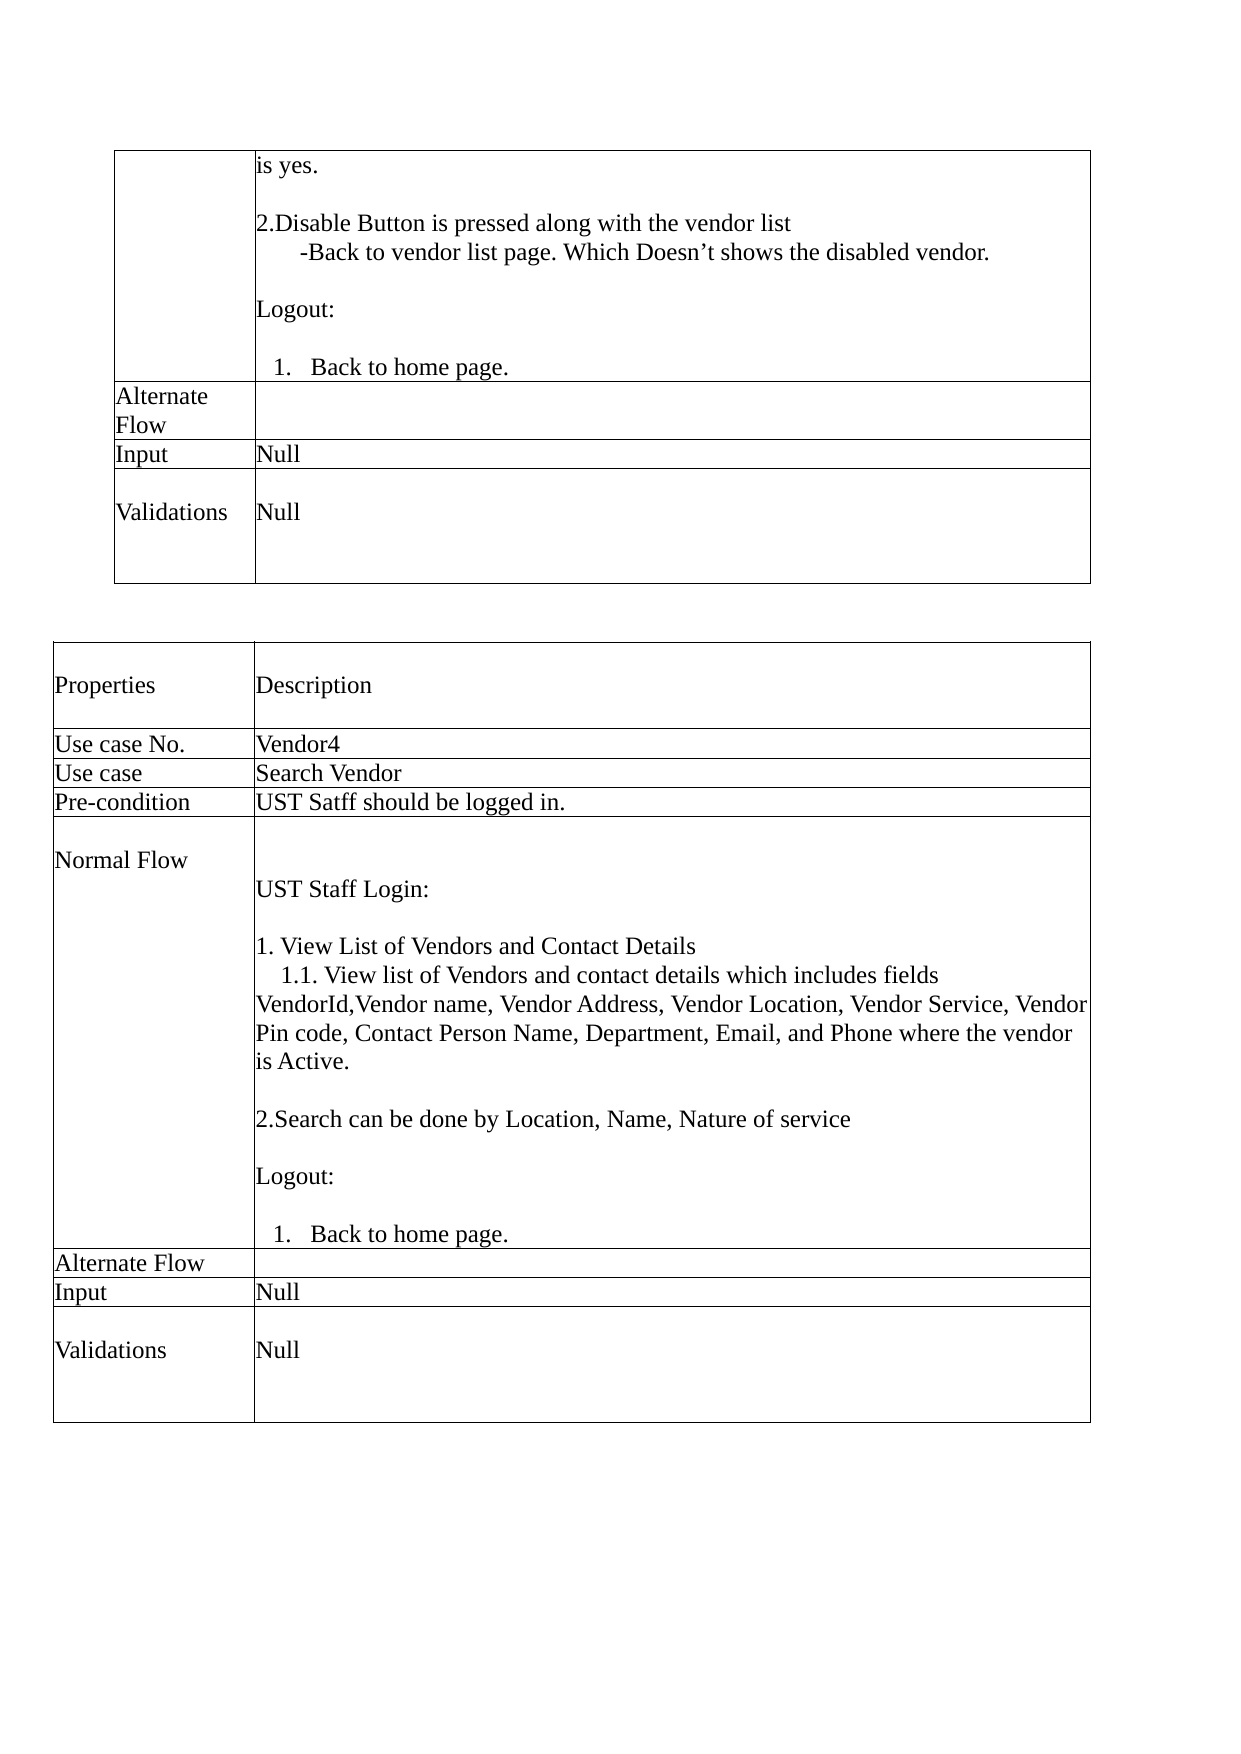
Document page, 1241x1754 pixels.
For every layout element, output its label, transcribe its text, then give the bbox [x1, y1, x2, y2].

table_cell is yes. 2.Disable Button is pressed along with the vendor list -Back to vendor list page. Which Doesn’t shows the disabled vendor. Logout: Back to home page. [256, 151, 1090, 381]
table_cell Validations [115, 469, 255, 583]
table_cell [256, 382, 1090, 438]
table_cell Use case [54, 759, 254, 787]
table_cell [115, 151, 255, 381]
table_cell Input [54, 1278, 254, 1306]
table_cell Validations [54, 1307, 254, 1422]
table_cell [255, 1249, 1090, 1277]
table_cell Normal Flow [54, 817, 254, 1248]
table_cell Null [256, 440, 1090, 468]
table_cell Vendor4 [255, 729, 1090, 757]
table_cell Null [255, 1307, 1090, 1422]
table_cell Null [255, 1278, 1090, 1306]
table_header Properties [54, 643, 254, 728]
table_cell Null [256, 469, 1090, 583]
table_cell UST Staff Login: 1. View List of Vendors and Contact Details 1.1. View list of Vendors and contact details which includes fields VendorId,Vendor name, Vendor Address, Vendor Location, Vendor Service, Vendor Pin code, Contact Person Name, Department, Email, and Phone where the vendor is Active. 2.Search can be done by Location, Name, Nature of service Logout: Back to home page. [255, 817, 1090, 1248]
table_cell UST Satff should be logged in. [255, 788, 1090, 816]
table_cell Input [115, 440, 255, 468]
table_header Description [255, 643, 1090, 728]
table_cell Use case No. [54, 729, 254, 757]
table_cell Search Vendor [255, 759, 1090, 787]
table_cell Alternate Flow [115, 382, 255, 438]
table_cell Alternate Flow [54, 1249, 254, 1277]
table_cell Pre-condition [54, 788, 254, 816]
